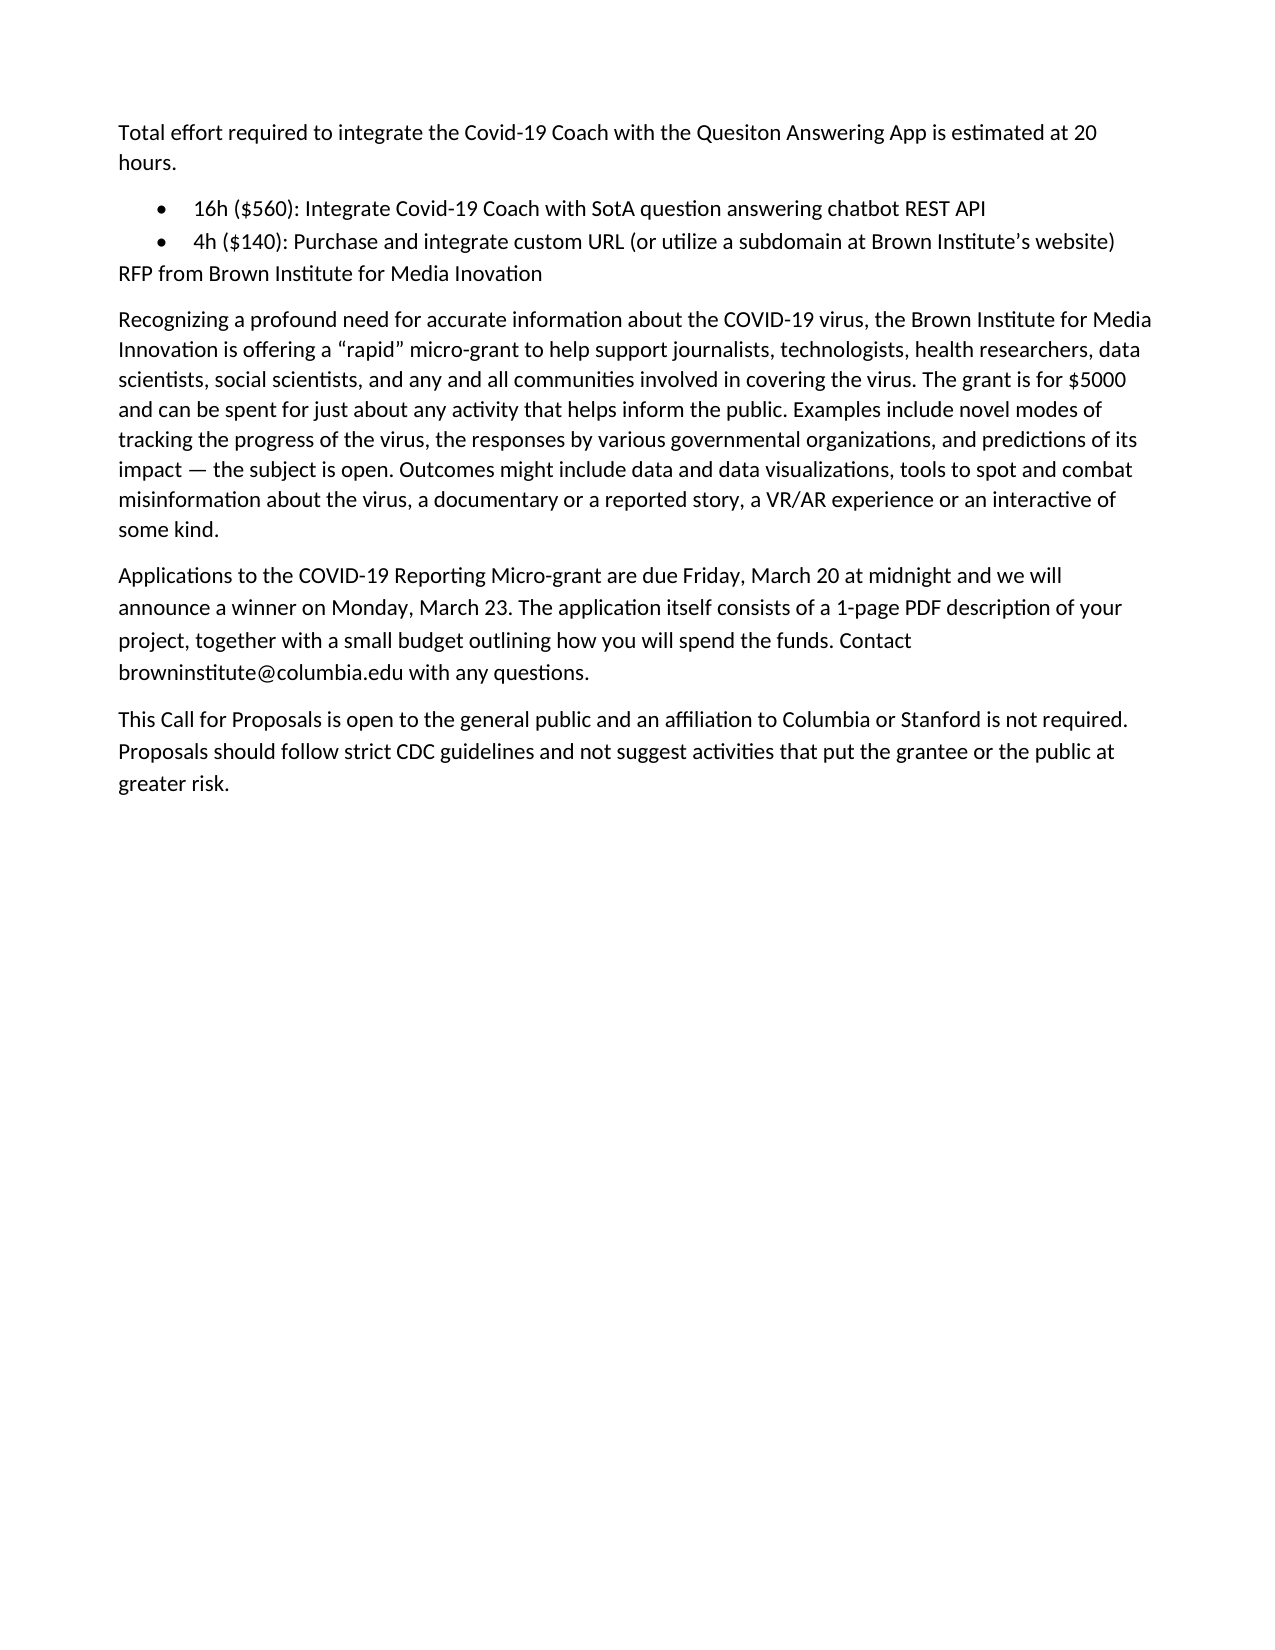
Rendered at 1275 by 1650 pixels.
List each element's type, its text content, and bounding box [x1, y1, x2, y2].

subtitle RFP from Brown Institute for Media Inovation [118, 259, 1157, 287]
text This Call for Proposals is open to the general public and an affiliation to Columbia or Stanford is not required. Proposals should follow strict CDC guidelines and not suggest activities that put the grantee or the public at greater risk. [118, 705, 1157, 797]
text Applications to the COVID-19 Reporting Micro-grant are due Friday, March 20 at midnight and we will announce a winner on Monday, March 23. The application itself consists of a 1-page PDF description of your project, together with a small budget outlining how you will spend the funds. Contact browninstitute@columbia.edu with any questions. [118, 561, 1157, 686]
text Total effort required to integrate the Covid-19 Coach with the Quesiton Answering App is estimated at 20 hours. [118, 118, 1157, 176]
list 16h ($560): Integrate Covid-19 Coach with SotA question answering chatbot REST API [156, 194, 1157, 223]
list 4h ($140): Purchase and integrate custom URL (or utilize a subdomain at Brown Institute’s website) [156, 227, 1157, 255]
text Recognizing a profound need for accurate information about the COVID-19 virus, the Brown Institute for Media Innovation is offering a “rapid” micro-grant to help support journalists, technologists, health researchers, data scientists, social scientists, and any and all communities involved in covering the virus. The grant is for $5000 and can be spent for just about any activity that helps inform the public. Examples include novel modes of tracking the progress of the virus, the responses by various governmental organizations, and predictions of its impact — the subject is open. Outcomes might include data and data visualizations, tools to spot and combat misinformation about the virus, a documentary or a reported story, a VR/AR experience or an interactive of some kind. [118, 306, 1157, 543]
